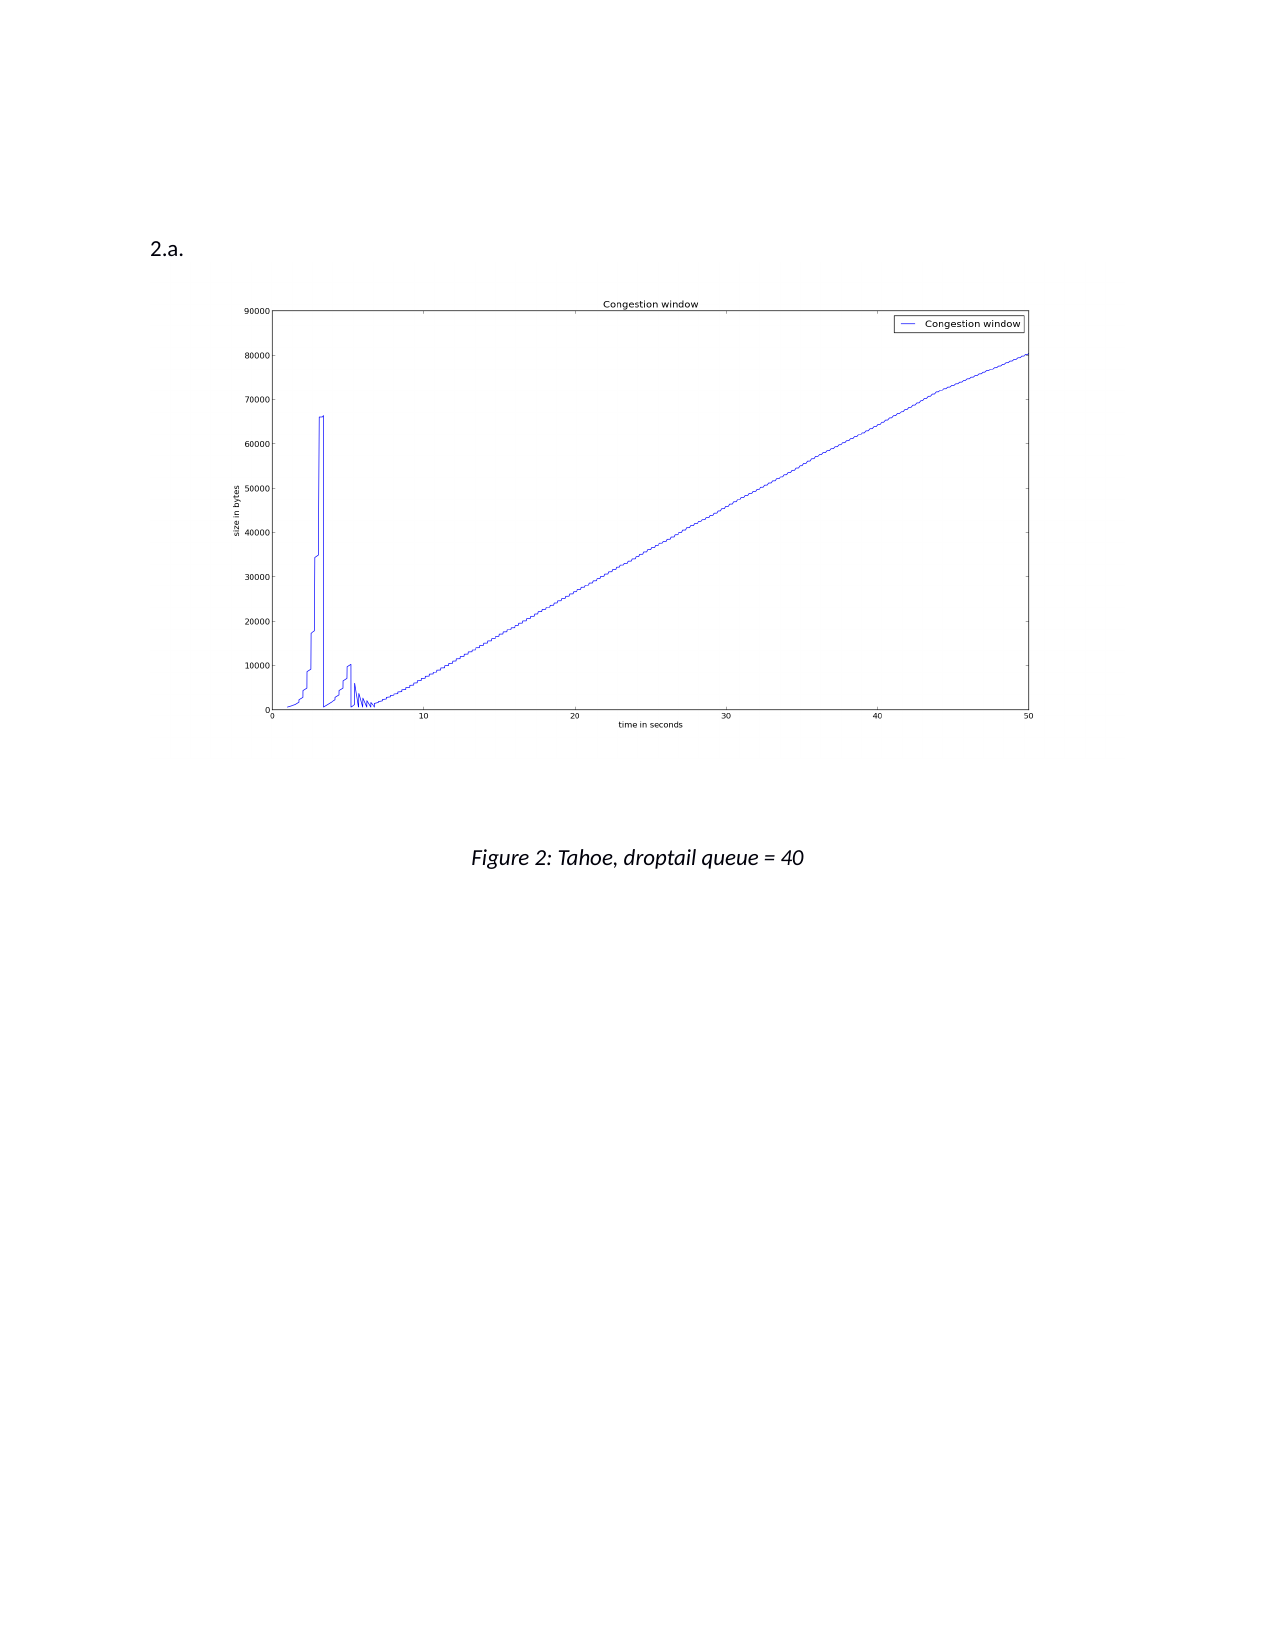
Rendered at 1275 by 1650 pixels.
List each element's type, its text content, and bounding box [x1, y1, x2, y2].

text 2.a. [150, 234, 1125, 262]
list Figure 2: Tahoe, droptail queue = 40 [150, 843, 1125, 871]
picture [150, 262, 1125, 759]
